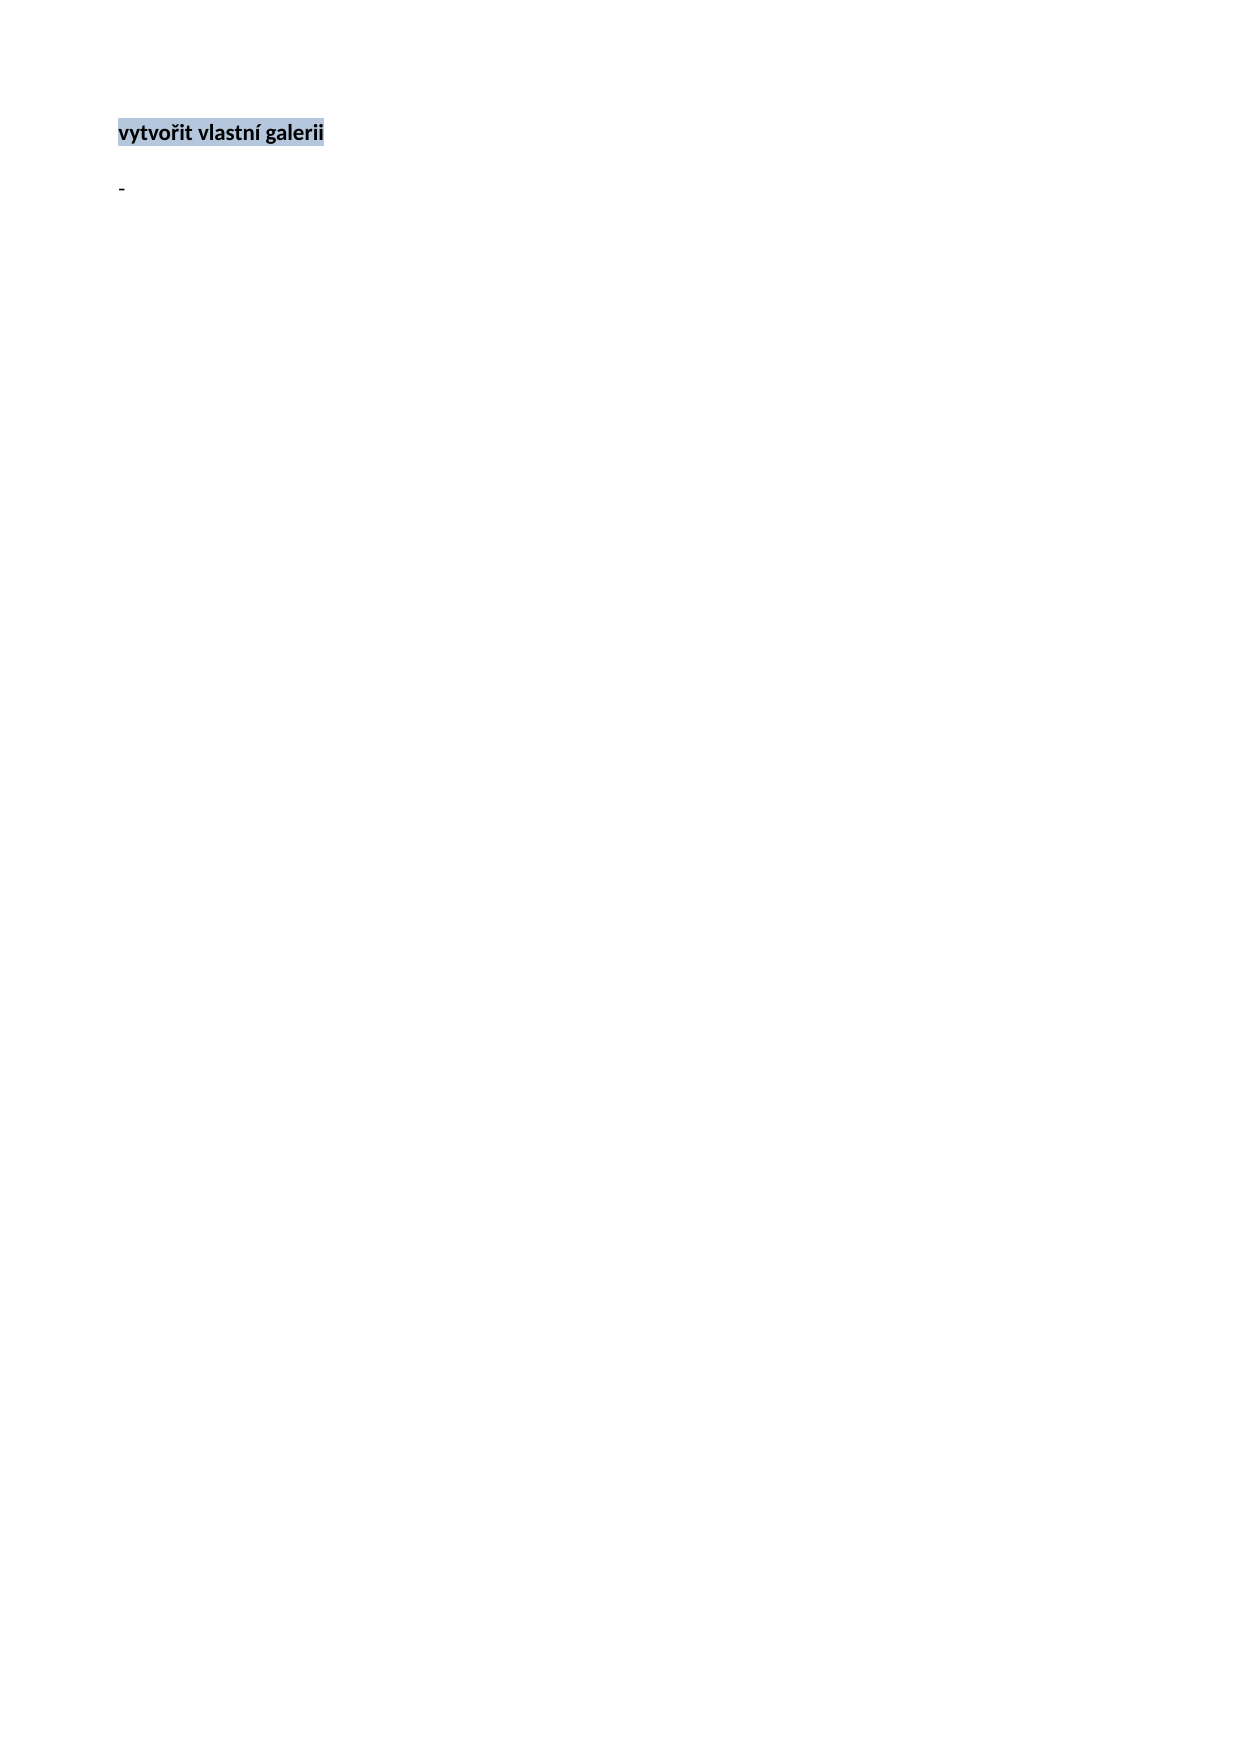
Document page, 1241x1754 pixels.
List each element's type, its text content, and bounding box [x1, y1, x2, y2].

text vytvořit vlastní galerii - [118, 118, 1122, 202]
